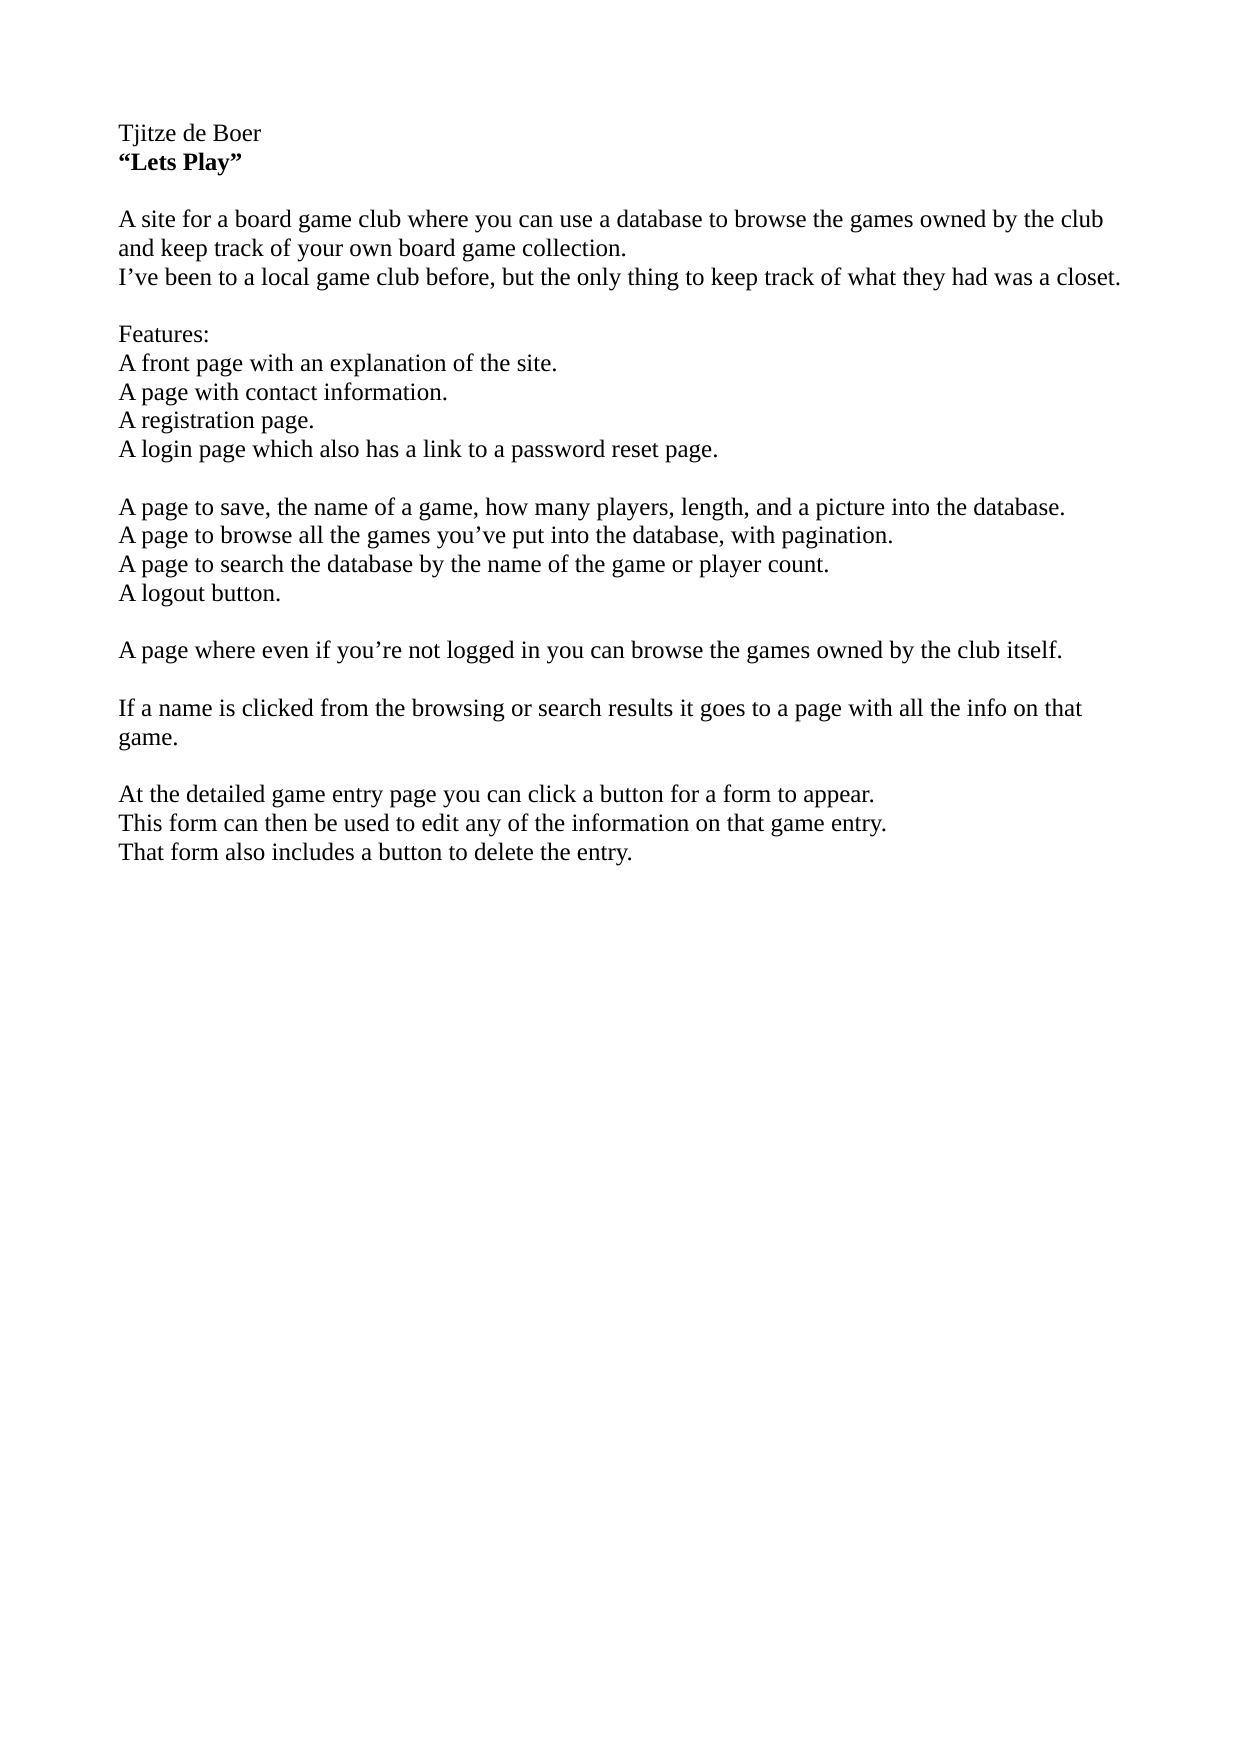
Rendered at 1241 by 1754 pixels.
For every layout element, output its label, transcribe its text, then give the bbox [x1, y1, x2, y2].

text A login page which also has a link to a password reset page. [118, 434, 1122, 463]
text “Lets Play” [118, 147, 1122, 176]
text Features: [118, 319, 1122, 348]
text Tjitze de Boer [118, 118, 1122, 147]
text If a name is clicked from the browsing or search results it goes to a page with all the info on that game. [118, 693, 1122, 751]
text A page with contact information. [118, 377, 1122, 406]
text A logout button. [118, 578, 1122, 607]
text A page to search the database by the name of the game or player count. [118, 549, 1122, 578]
text A front page with an explanation of the site. [118, 348, 1122, 377]
text A page where even if you’re not logged in you can browse the games owned by the club itself. [118, 636, 1122, 664]
text A page to browse all the games you’ve put into the database, with pagination. [118, 521, 1122, 549]
text A registration page. [118, 406, 1122, 434]
text At the detailed game entry page you can click a button for a form to appear. [118, 779, 1122, 808]
text A site for a board game club where you can use a database to browse the games owned by the club and keep track of your own board game collection. [118, 204, 1122, 262]
text I’ve been to a local game club before, but the only thing to keep track of what they had was a closet. [118, 262, 1122, 291]
text This form can then be used to edit any of the information on that game entry. [118, 808, 1122, 837]
text That form also includes a button to delete the entry. [118, 837, 1122, 866]
text A page to save, the name of a game, how many players, length, and a picture into the database. [118, 492, 1122, 521]
